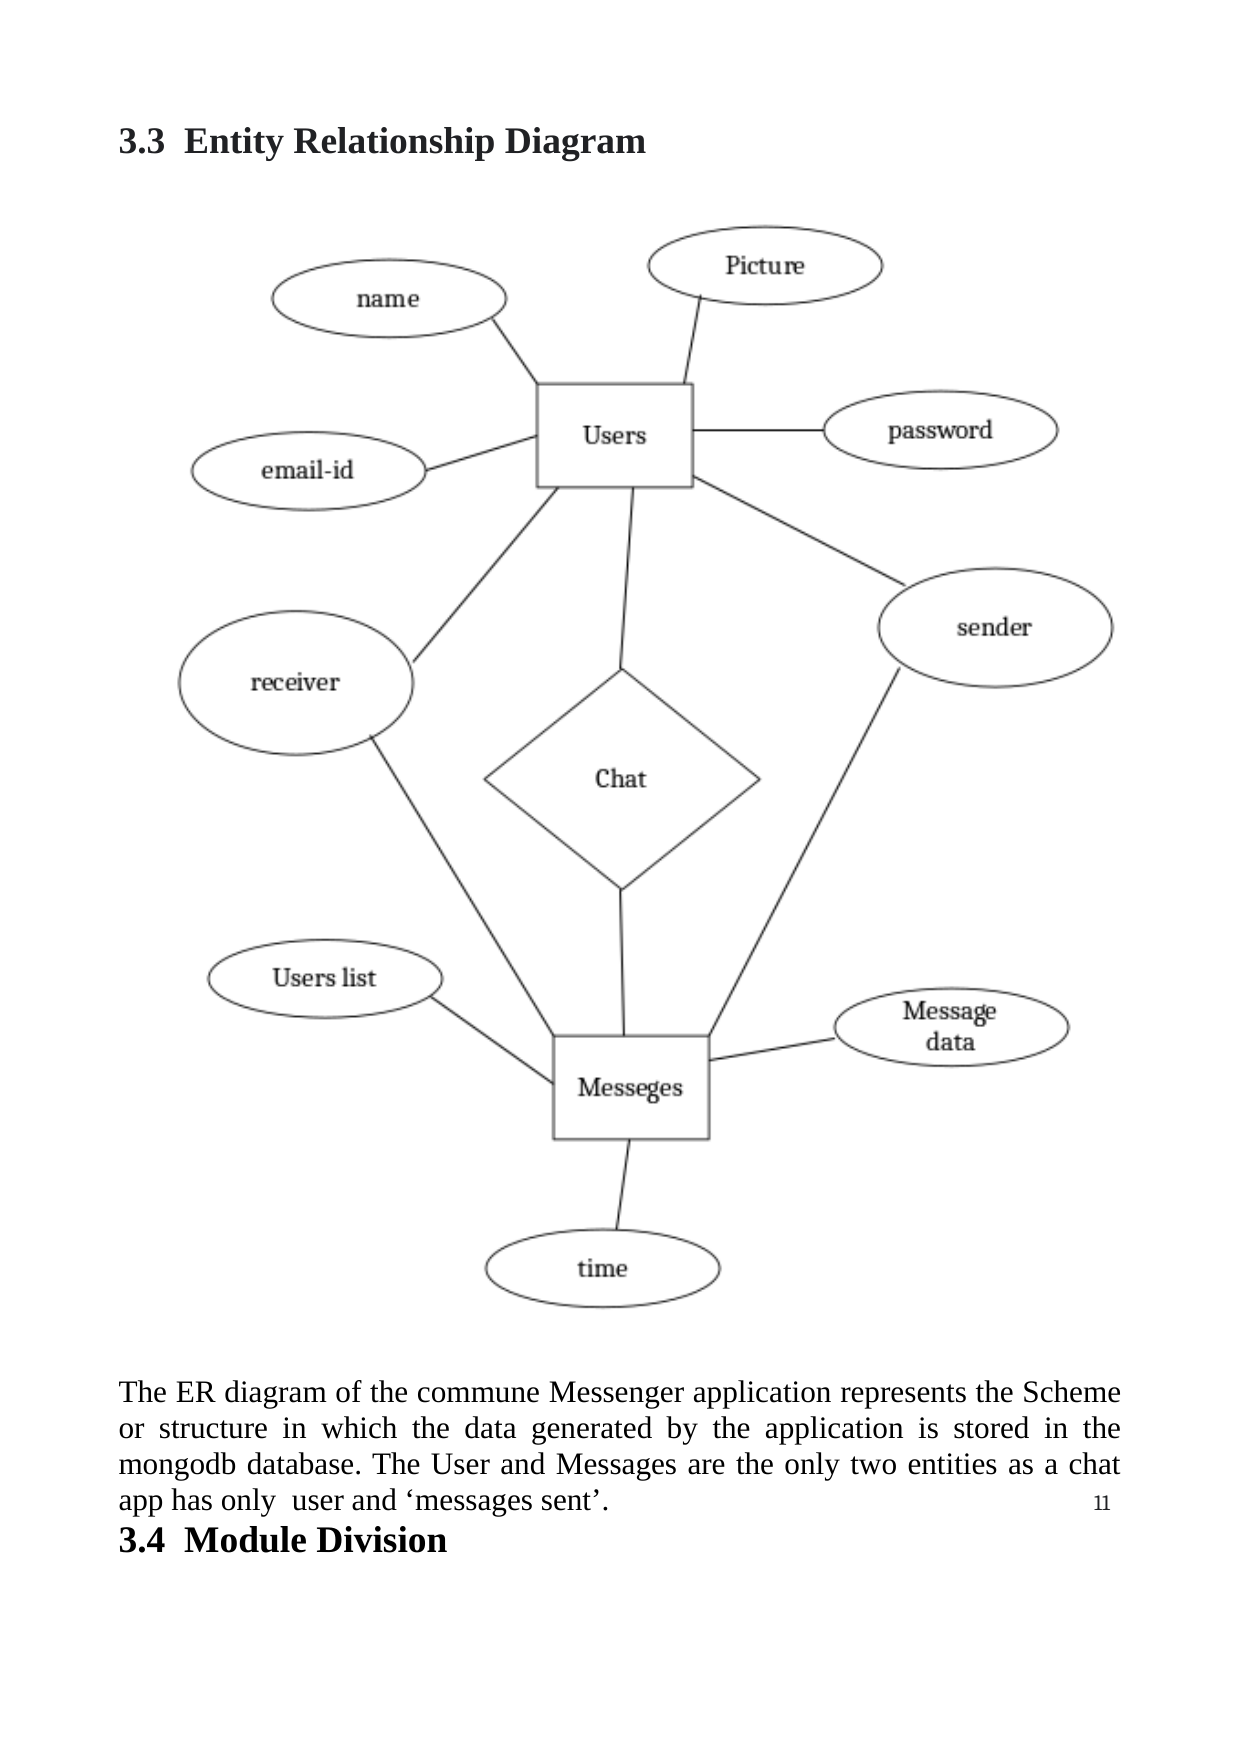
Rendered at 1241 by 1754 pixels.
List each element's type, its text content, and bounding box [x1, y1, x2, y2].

text 3.4 Module Division [118, 1517, 1122, 1560]
text The ER diagram of the commune Messenger application represents the Scheme or structure in which the data generated by the application is stored in the mongodb database. The User and Messages are the only two entities as a chat app has only user and ‘messages sent’. 11 [118, 190, 1122, 1517]
text 3.3 Entity Relationship Diagram [118, 118, 1122, 161]
